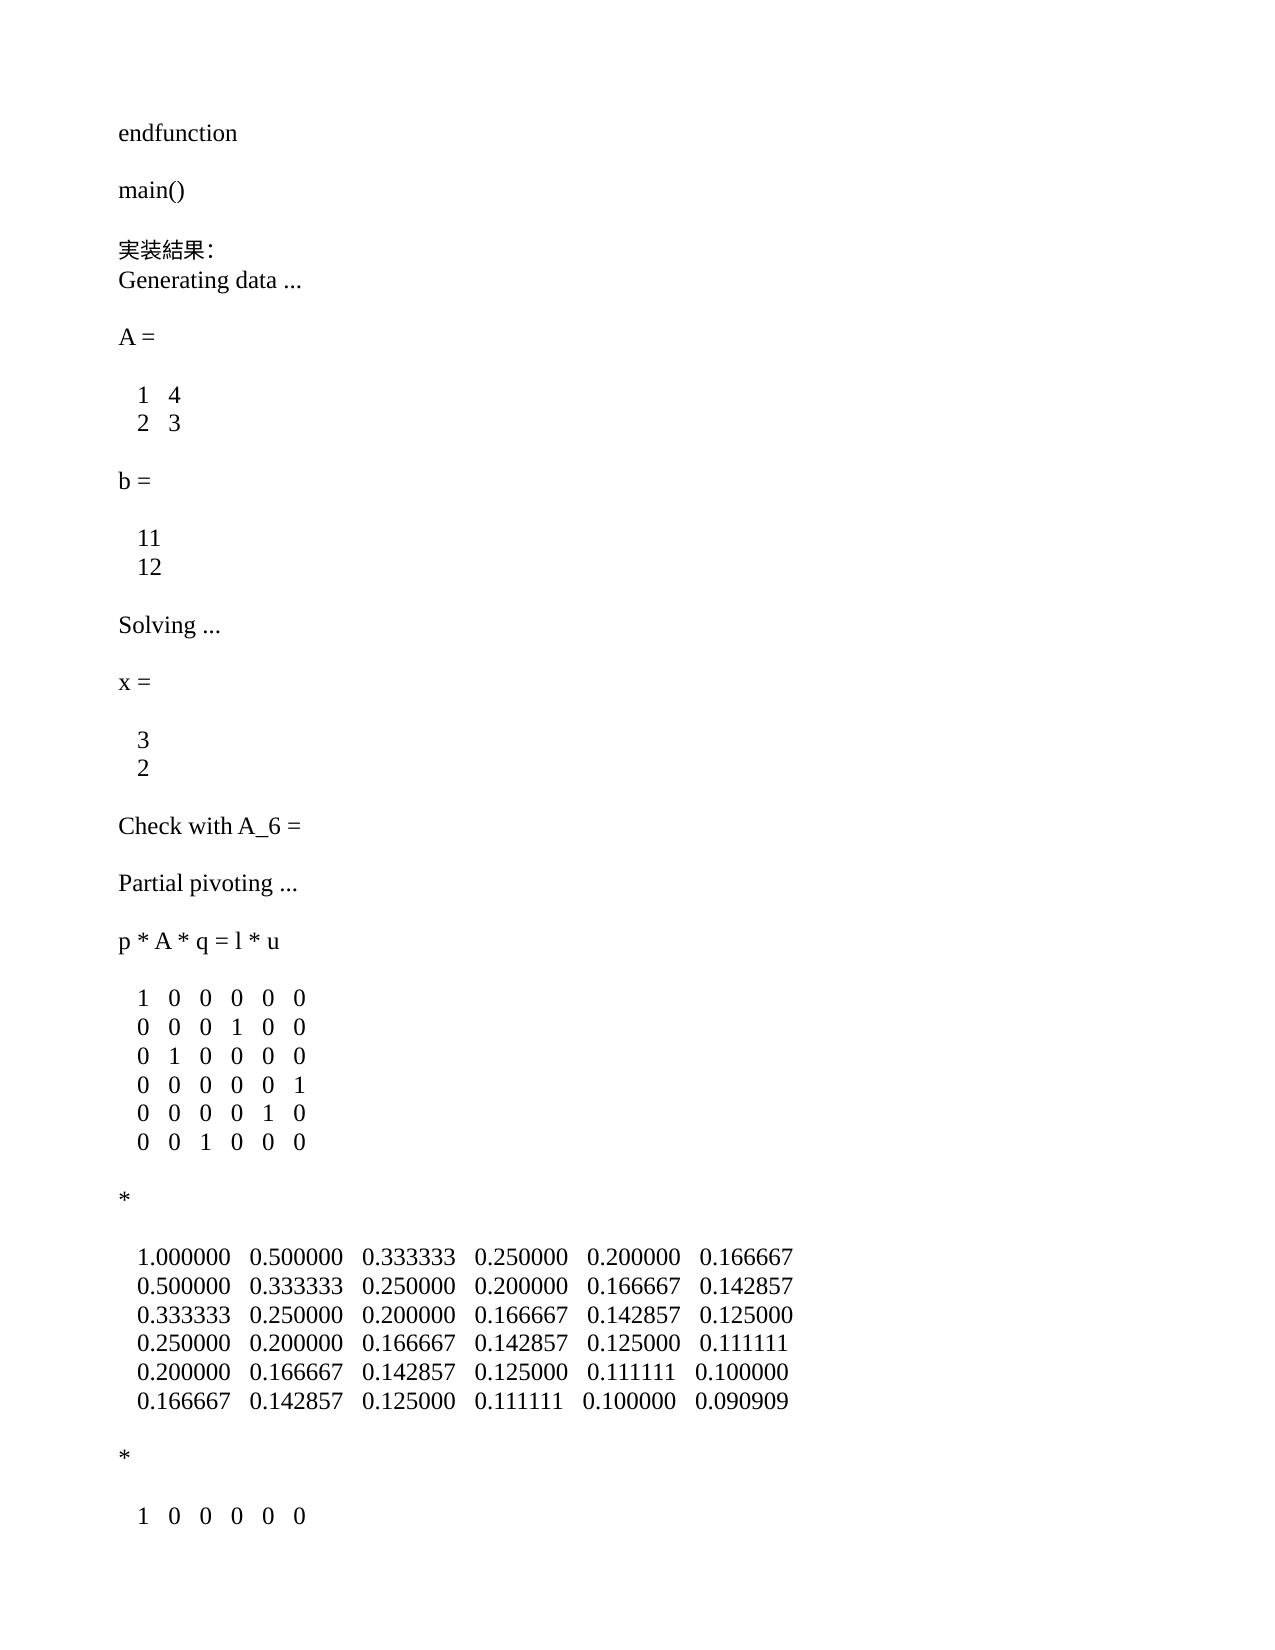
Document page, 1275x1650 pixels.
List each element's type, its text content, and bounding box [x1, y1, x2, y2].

text 0.333333 0.250000 0.200000 0.166667 0.142857 0.125000 [118, 1300, 1157, 1328]
text Solving ... [118, 610, 1157, 638]
text 0.200000 0.166667 0.142857 0.125000 0.111111 0.100000 [118, 1357, 1157, 1386]
text * [118, 1443, 1157, 1472]
text 2 [118, 753, 1157, 782]
text 0 0 0 0 0 1 [118, 1070, 1157, 1098]
text x = [118, 667, 1157, 696]
text endfunction [118, 118, 1157, 147]
text 0.166667 0.142857 0.125000 0.111111 0.100000 0.090909 [118, 1386, 1157, 1415]
text 1 4 [118, 380, 1157, 408]
text 1 0 0 0 0 0 [118, 983, 1157, 1012]
text 0 0 0 0 1 0 [118, 1098, 1157, 1127]
text 0 0 0 1 0 0 [118, 1012, 1157, 1041]
text main() [118, 176, 1157, 204]
text 1.000000 0.500000 0.333333 0.250000 0.200000 0.166667 [118, 1242, 1157, 1271]
text 実装結果： [118, 233, 1157, 265]
text 2 3 [118, 408, 1157, 437]
text 0 1 0 0 0 0 [118, 1041, 1157, 1070]
text Generating data ... [118, 265, 1157, 293]
text p * A * q = l * u [118, 926, 1157, 955]
text Partial pivoting ... [118, 868, 1157, 897]
text 11 [118, 523, 1157, 552]
text 0 0 1 0 0 0 [118, 1127, 1157, 1156]
text 3 [118, 725, 1157, 753]
text 1 0 0 0 0 0 [118, 1501, 1157, 1530]
text 0.250000 0.200000 0.166667 0.142857 0.125000 0.111111 [118, 1328, 1157, 1357]
text 0.500000 0.333333 0.250000 0.200000 0.166667 0.142857 [118, 1271, 1157, 1300]
text 12 [118, 552, 1157, 581]
text A = [118, 322, 1157, 351]
text Check with A_6 = [118, 811, 1157, 840]
text b = [118, 466, 1157, 495]
text * [118, 1185, 1157, 1213]
